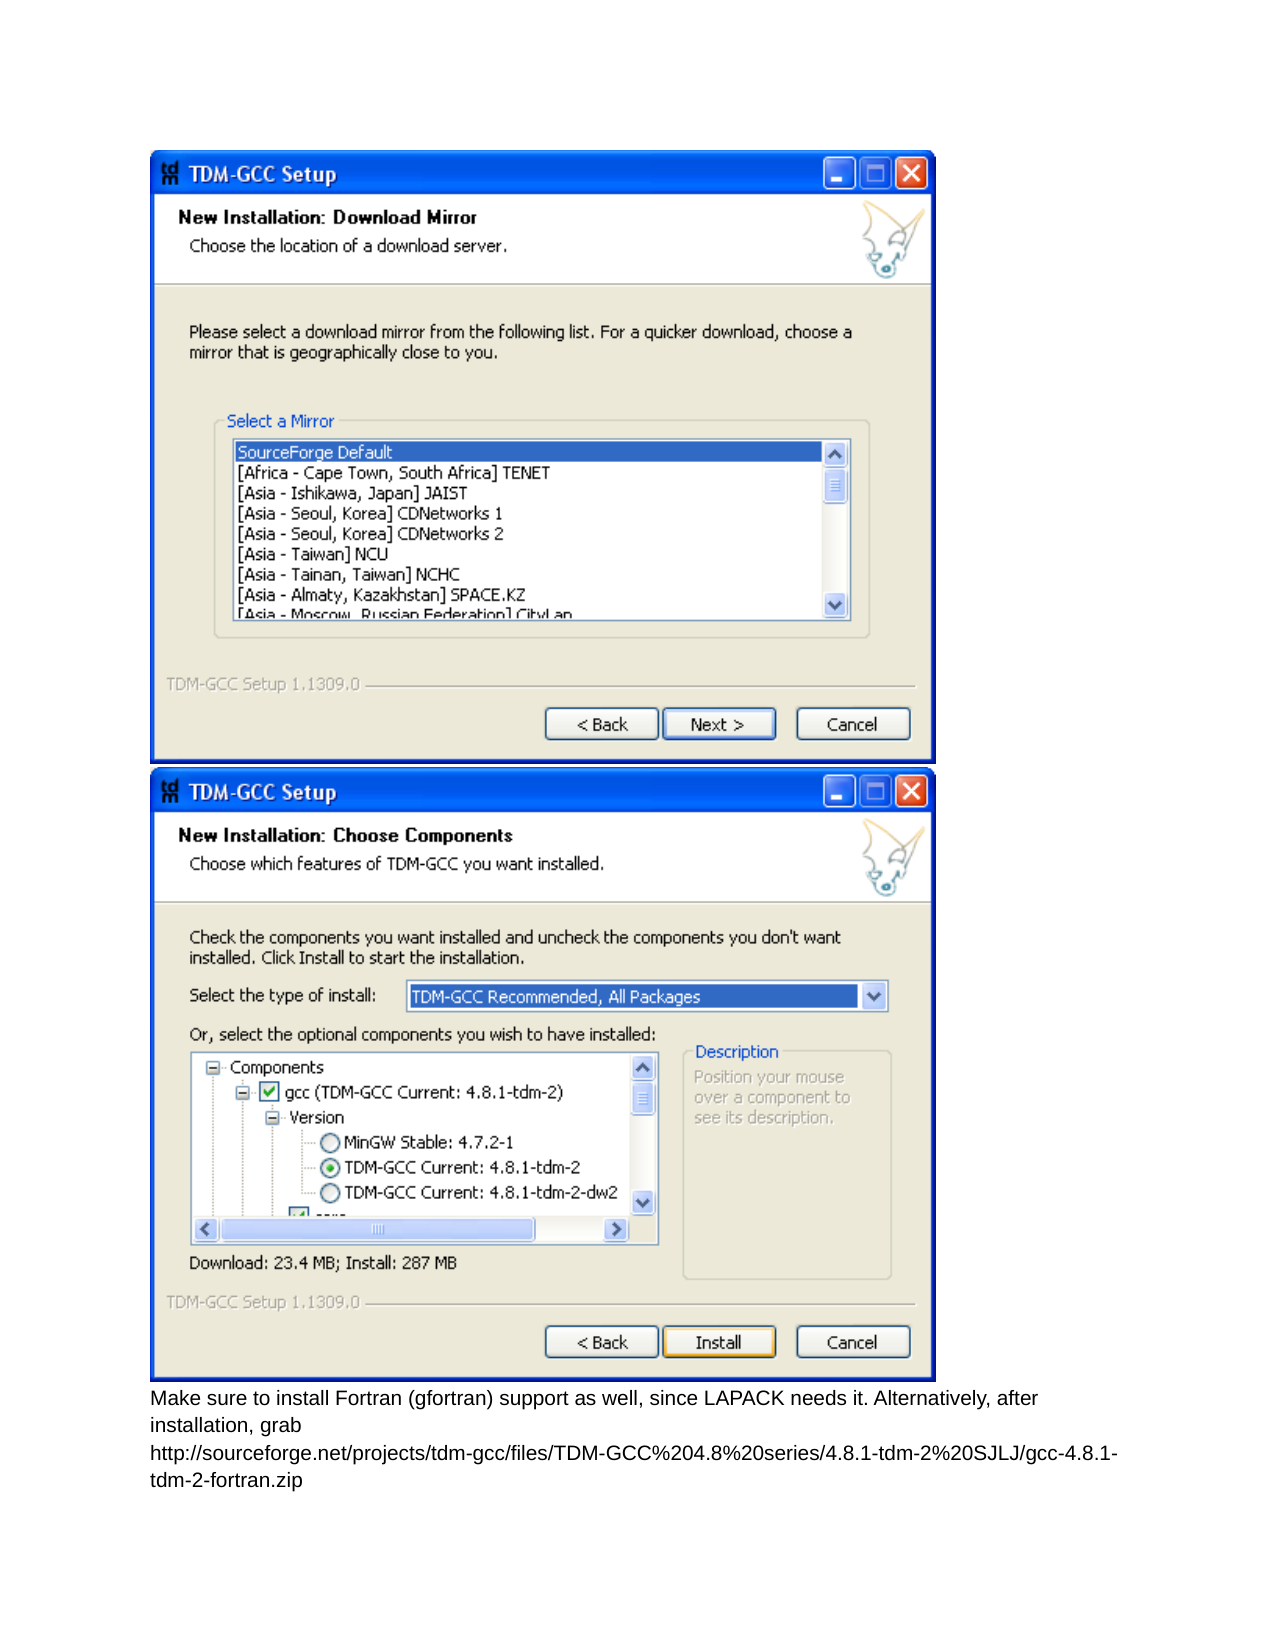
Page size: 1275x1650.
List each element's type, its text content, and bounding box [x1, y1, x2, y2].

text http://sourceforge.net/projects/tdm-gcc/files/TDM-GCC%204.8%20series/4.8.1-tdm-2%20SJLJ/gcc-4.8.1-tdm-2-fortran.zip [150, 1441, 1125, 1492]
text Make sure to install Fortran (gfortran) support as well, since LAPACK needs it. Alternatively, after installation, grab [150, 1386, 1125, 1437]
